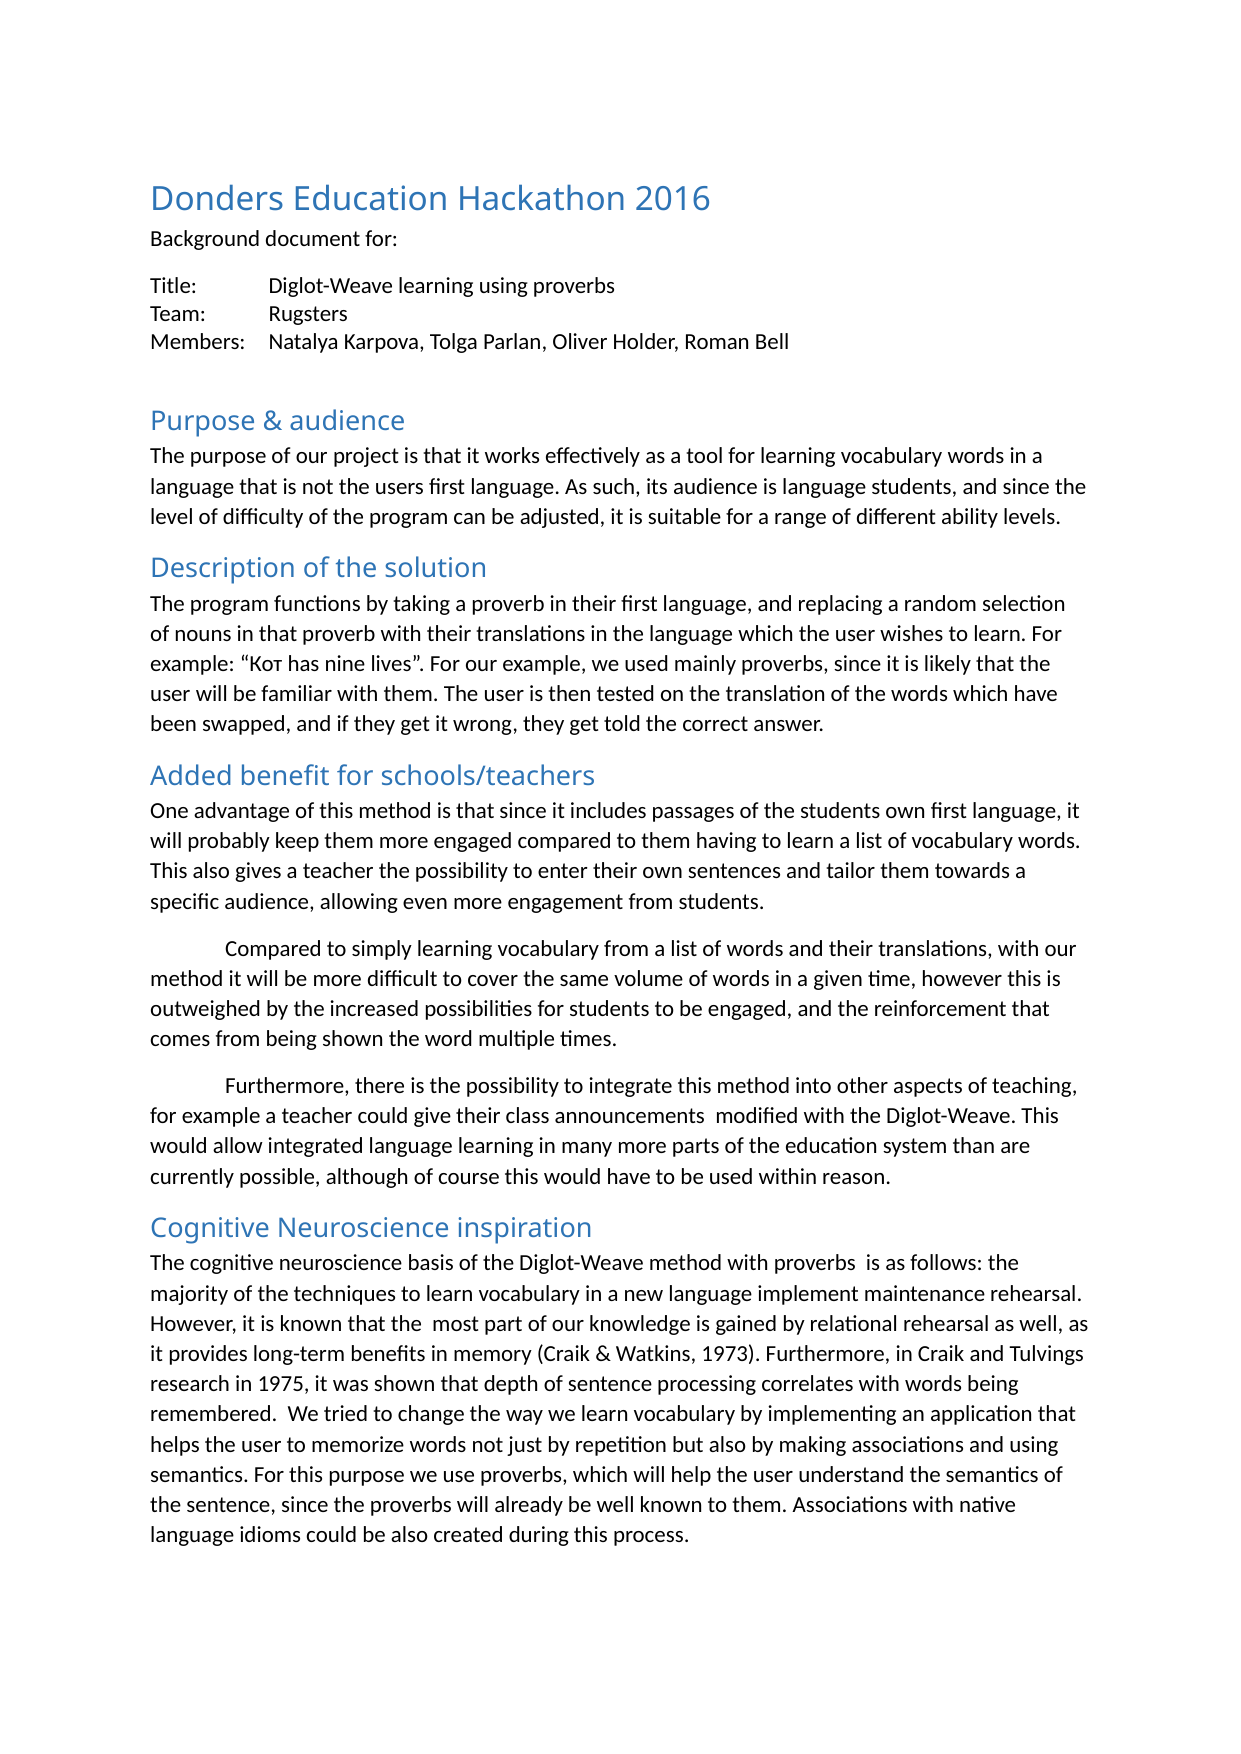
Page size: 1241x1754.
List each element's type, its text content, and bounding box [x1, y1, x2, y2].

table_header Title: [139, 271, 257, 299]
text The program functions by taking a proverb in their first language, and replacing a random selection of nouns in that proverb with their translations in the language which the user wishes to learn. For example: “Кот has nine lives”. For our example, we used mainly proverbs, since it is likely that the user will be familiar with them. The user is then tested on the translation of the words which have been swapped, and if they get it wrong, they get told the correct answer. [150, 589, 1090, 737]
subtitle Description of the solution [150, 549, 1090, 586]
table_header Diglot-Weave learning using proverbs [257, 271, 1079, 299]
table_cell Natalya Karpova, Tolga Parlan, Oliver Holder, Roman Bell [257, 327, 1079, 355]
subtitle Purpose & audience [150, 402, 1090, 439]
text The cognitive neuroscience basis of the Diglot-Weave method with proverbs is as follows: the majority of the techniques to learn vocabulary in a new language implement maintenance rehearsal. However, it is known that the most part of our knowledge is gained by relational rehearsal as well, as it provides long-term benefits in memory (Craik & Watkins, 1973). Furthermore, in Craik and Tulvings research in 1975, it was shown that depth of sentence processing correlates with words being remembered. We tried to change the way we learn vocabulary by implementing an application that helps the user to memorize words not just by repetition but also by making associations and using semantics. For this purpose we use proverbs, which will help the user understand the semantics of the sentence, since the proverbs will already be well known to them. Associations with native language idioms could be also created during this process. [150, 1248, 1090, 1548]
subtitle Added benefit for schools/teachers [150, 756, 1090, 793]
text Furthermore, there is the possibility to integrate this method into other aspects of teaching, for example a teacher could give their class announcements modified with the Diglot-Weave. This would allow integrated language learning in many more parts of the education system than are currently possible, although of course this would have to be used within reason. [150, 1071, 1090, 1190]
text The purpose of our project is that it works effectively as a tool for learning vocabulary words in a language that is not the users first language. As such, its audience is language students, and since the level of difficulty of the program can be adjusted, it is suitable for a range of different ability levels. [150, 442, 1090, 530]
table_cell Rugsters [257, 299, 1079, 327]
text Compared to simply learning vocabulary from a list of words and their translations, with our method it will be more difficult to cover the same volume of words in a given time, however this is outweighed by the increased possibilities for students to be engaged, and the reinforcement that comes from being shown the word multiple times. [150, 934, 1090, 1052]
text One advantage of this method is that since it includes passages of the students own first language, it will probably keep them more engaged compared to them having to learn a list of vocabulary words. This also gives a teacher the possibility to enter their own sentences and tailor them towards a specific audience, allowing even more engagement from students. [150, 796, 1090, 915]
table_cell Members: [139, 327, 257, 355]
subtitle Cognitive Neuroscience inspiration [150, 1209, 1090, 1246]
table_cell Team: [139, 299, 257, 327]
text Background document for: [150, 224, 1090, 252]
subtitle Donders Education Hackathon 2016 [150, 175, 1090, 220]
